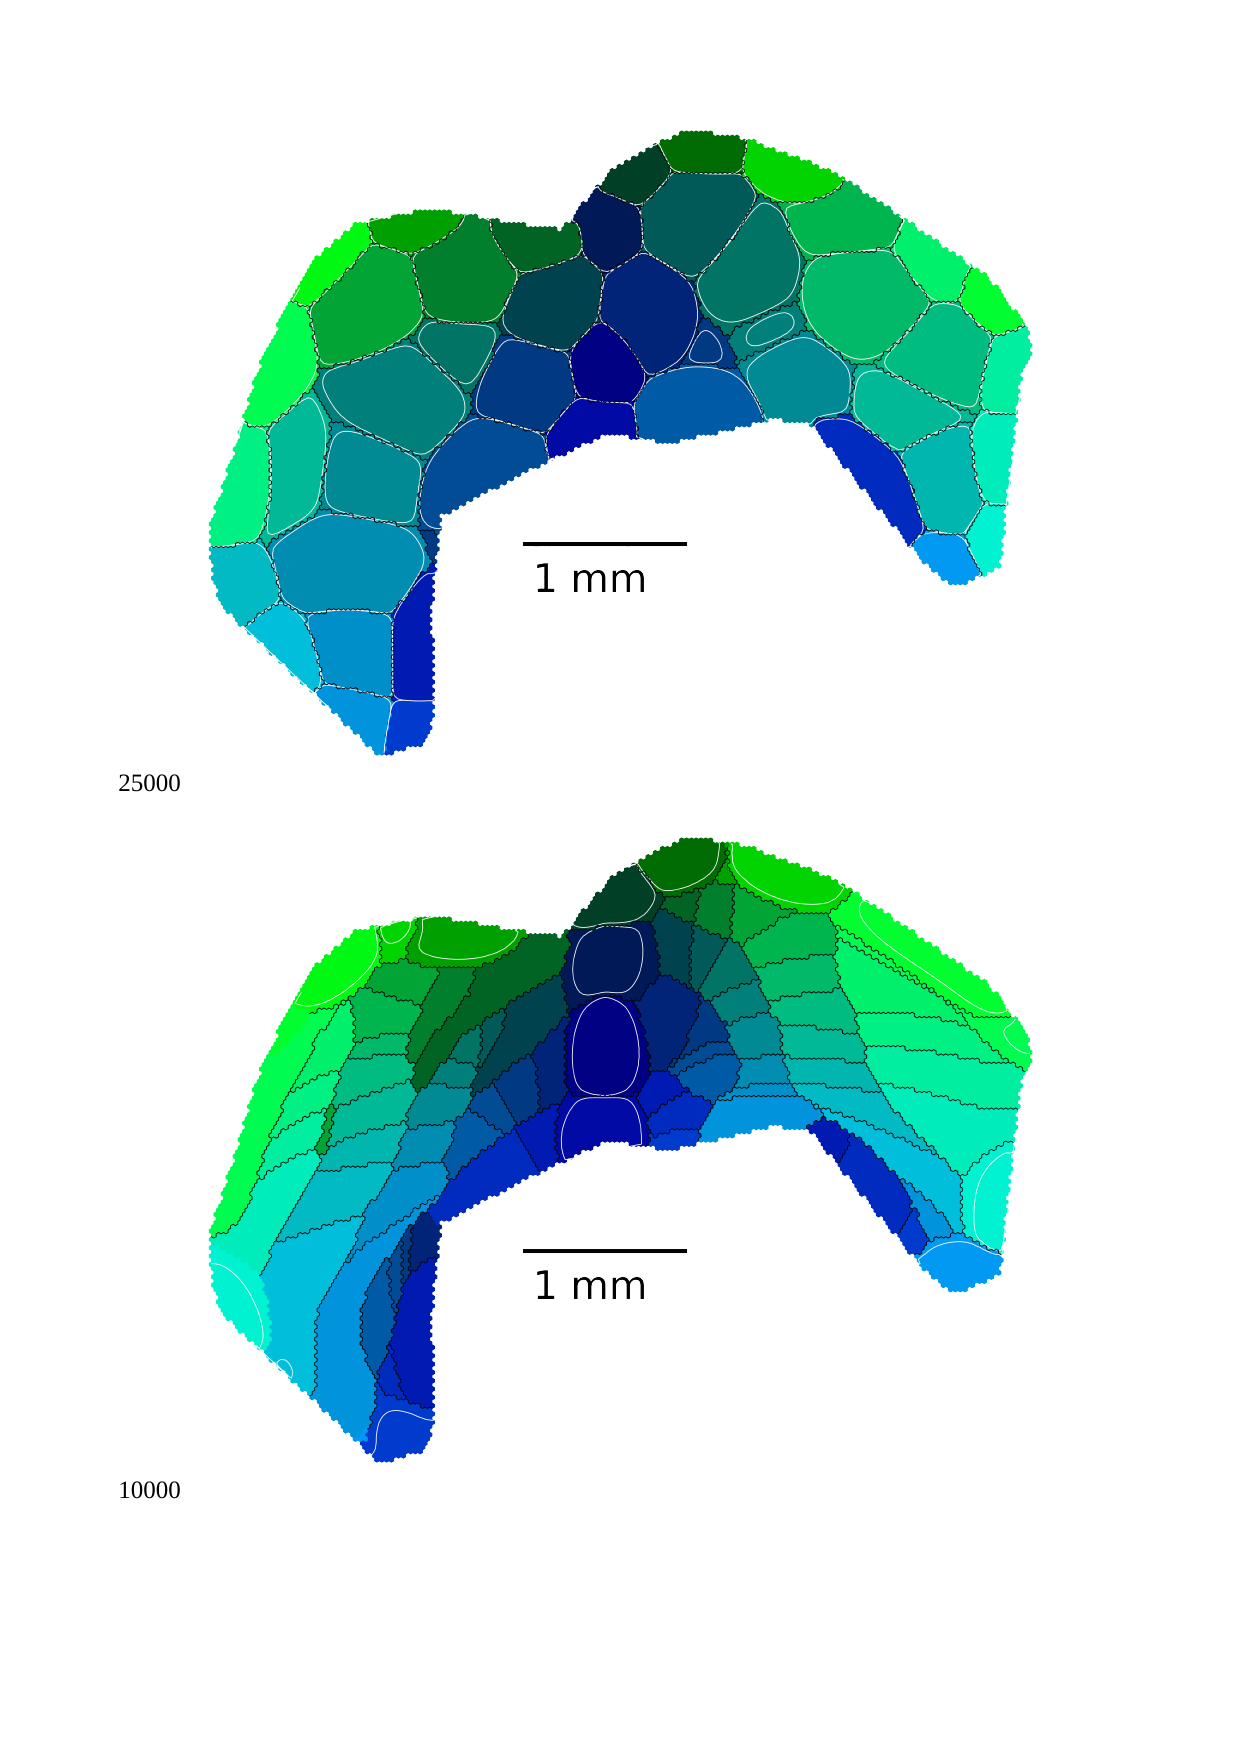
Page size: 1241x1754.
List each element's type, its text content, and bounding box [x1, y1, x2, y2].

text 25000 [118, 768, 1122, 796]
picture [118, 825, 1123, 1475]
text 10000 [118, 1475, 1122, 1503]
picture [118, 118, 1123, 768]
